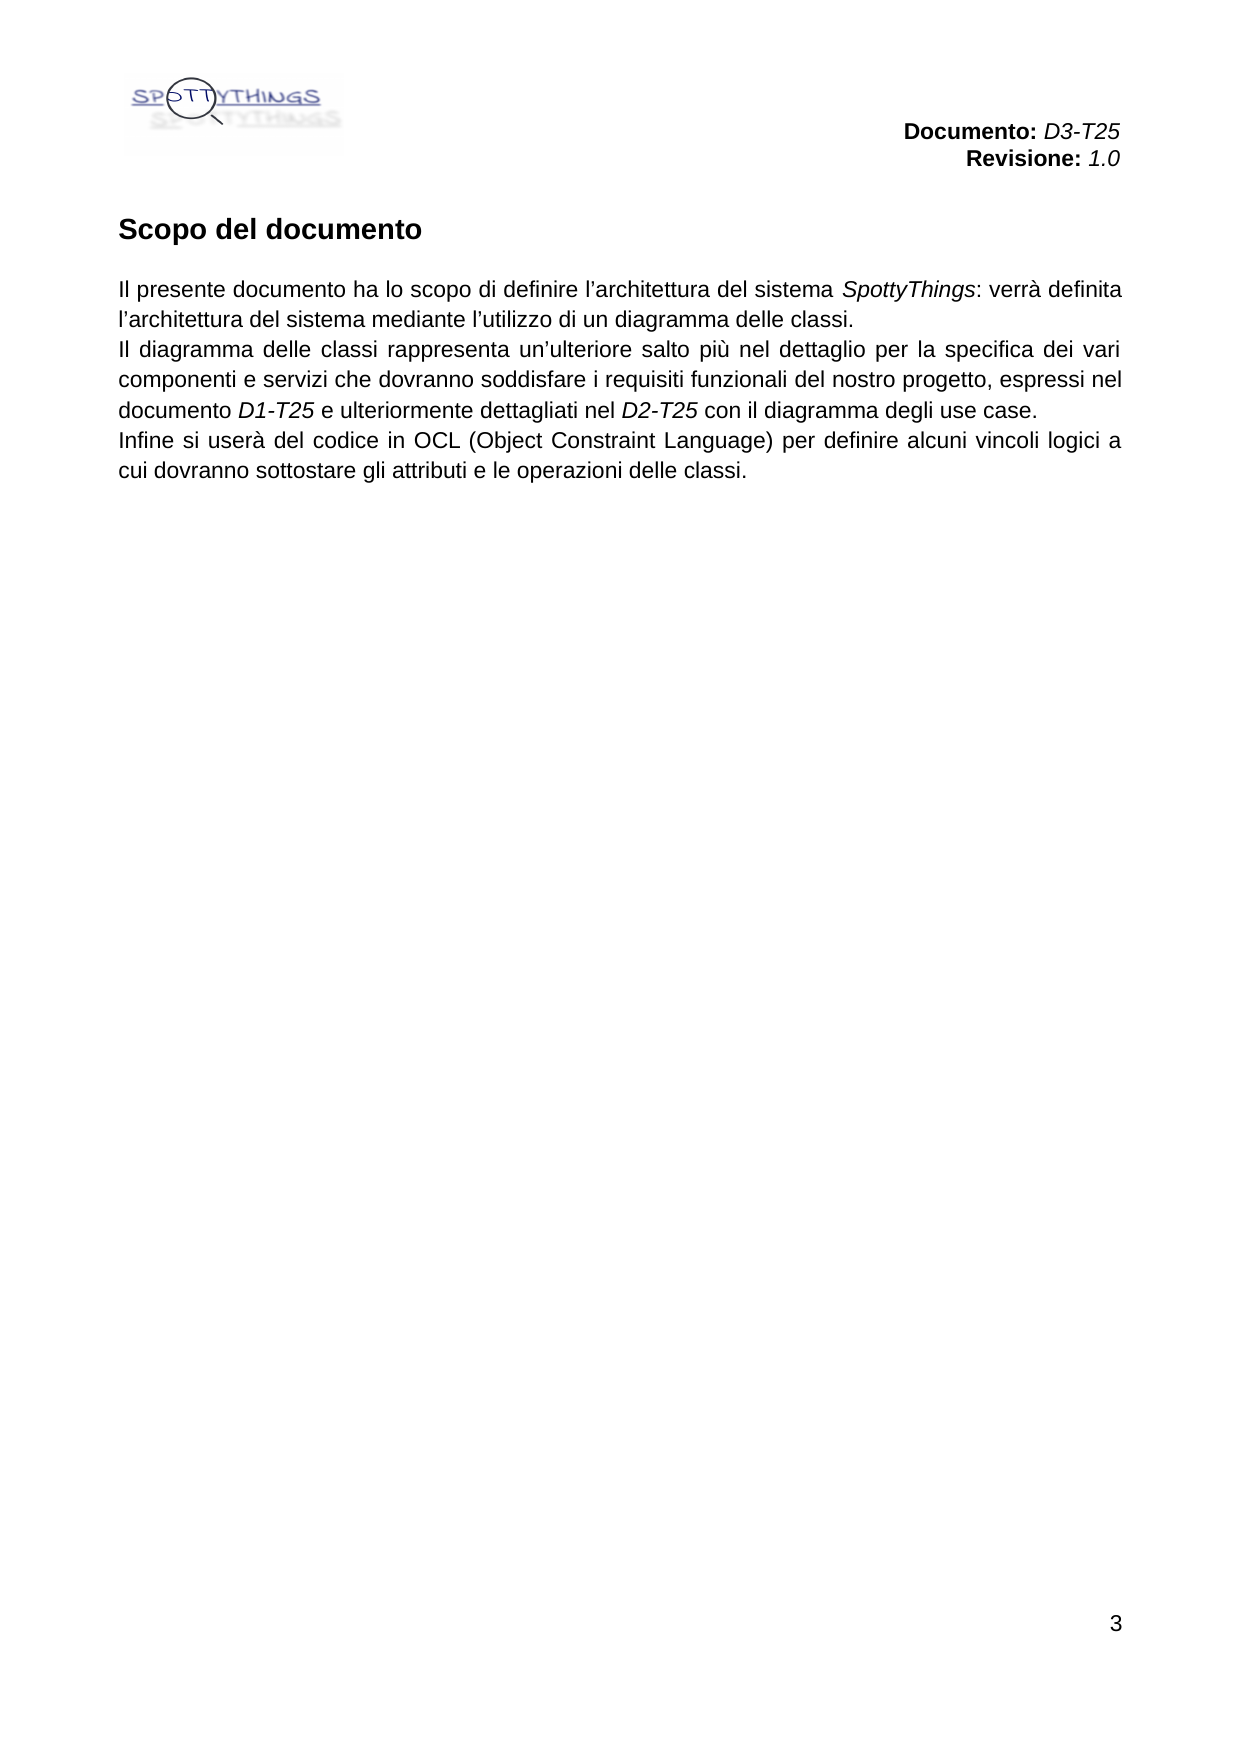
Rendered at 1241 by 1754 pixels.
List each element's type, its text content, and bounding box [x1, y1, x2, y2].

subtitle Scopo del documento [118, 212, 1122, 246]
text Il presente documento ha lo scopo di definire l’architettura del sistema SpottyThings: verrà definita l’architettura del sistema mediante l’utilizzo di un diagramma delle classi. [118, 276, 1122, 332]
picture [123, 73, 345, 156]
text Il diagramma delle classi rappresenta un’ulteriore salto più nel dettaglio per la specifica dei vari componenti e servizi che dovranno soddisfare i requisiti funzionali del nostro progetto, espressi nel documento D1-T25 e ulteriormente dettagliati nel D2-T25 con il diagramma degli use case. [118, 336, 1122, 423]
text Infine si userà del codice in OCL (Object Constraint Language) per definire alcuni vincoli logici a cui dovranno sottostare gli attributi e le operazioni delle classi. [118, 427, 1122, 483]
